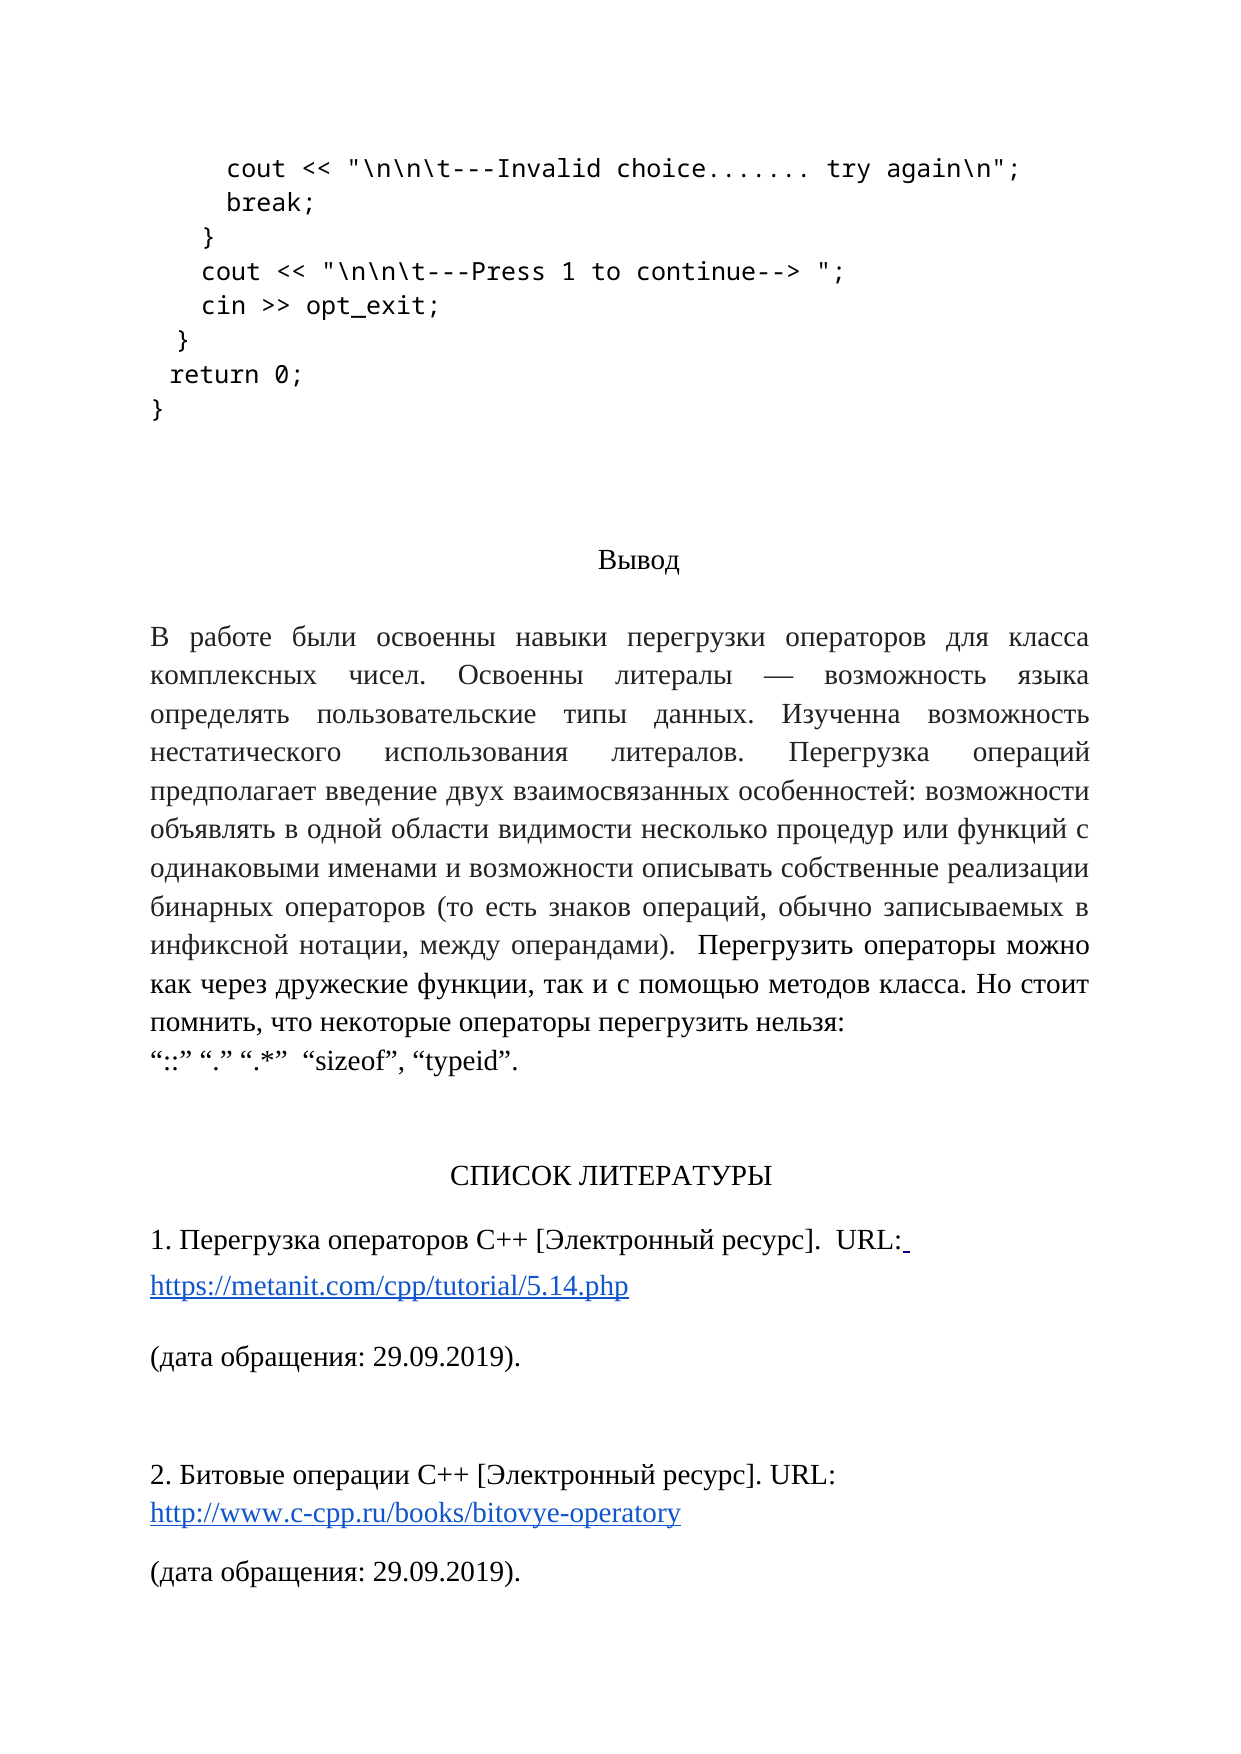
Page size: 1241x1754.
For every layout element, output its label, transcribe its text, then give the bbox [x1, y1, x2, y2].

text cout << "\n\n\t---Press 1 to continue--> "; [150, 253, 1090, 287]
text break; [150, 184, 1090, 219]
text cin >> opt_exit; [150, 287, 1090, 322]
text } [150, 322, 1090, 356]
text (дата обращения: 29.09.2019). [150, 1339, 1090, 1373]
text Вывод [187, 542, 1090, 575]
text 1. Перегрузка операторов С++ [Электронный ресурс]. URL: https://metanit.com/cpp/tutorial/5.14.php [150, 1222, 1090, 1302]
text 2. Битовые операции С++ [Электронный ресурс]. URL: [150, 1457, 1090, 1491]
text (дата обращения: 29.09.2019). [150, 1554, 1090, 1588]
text http://www.c-cpp.ru/books/bitovye-operatory [150, 1496, 1090, 1529]
text cout << "\n\n\t---Invalid choice....... try again\n"; [150, 150, 1090, 184]
text СПИСОК ЛИТЕРАТУРЫ [375, 1158, 1090, 1192]
text В работе были освоенны навыки перегрузки операторов для класса комплексных чисел. Освоенны литералы — возможность языка определять пользовательские типы данных. Изученна возможность нестатического использования литералов. Перегрузка операций предполагает введение двух взаимосвязанных особенностей: возможности объявлять в одной области видимости несколько процедур или функций с одинаковыми именами и возможности описывать собственные реализации бинарных операторов (то есть знаков операций, обычно записываемых в инфиксной нотации, между операндами). Перегрузить операторы можно как через дружеские функции, так и с помощью методов класса. Но стоит помнить, что некоторые операторы перегрузить нельзя: [150, 619, 1090, 1038]
text } [150, 391, 1090, 425]
text return 0; [150, 356, 1090, 391]
text “::” “.” “.*” “sizeof”, “typeid”. [150, 1043, 1090, 1076]
text } [150, 219, 1090, 253]
